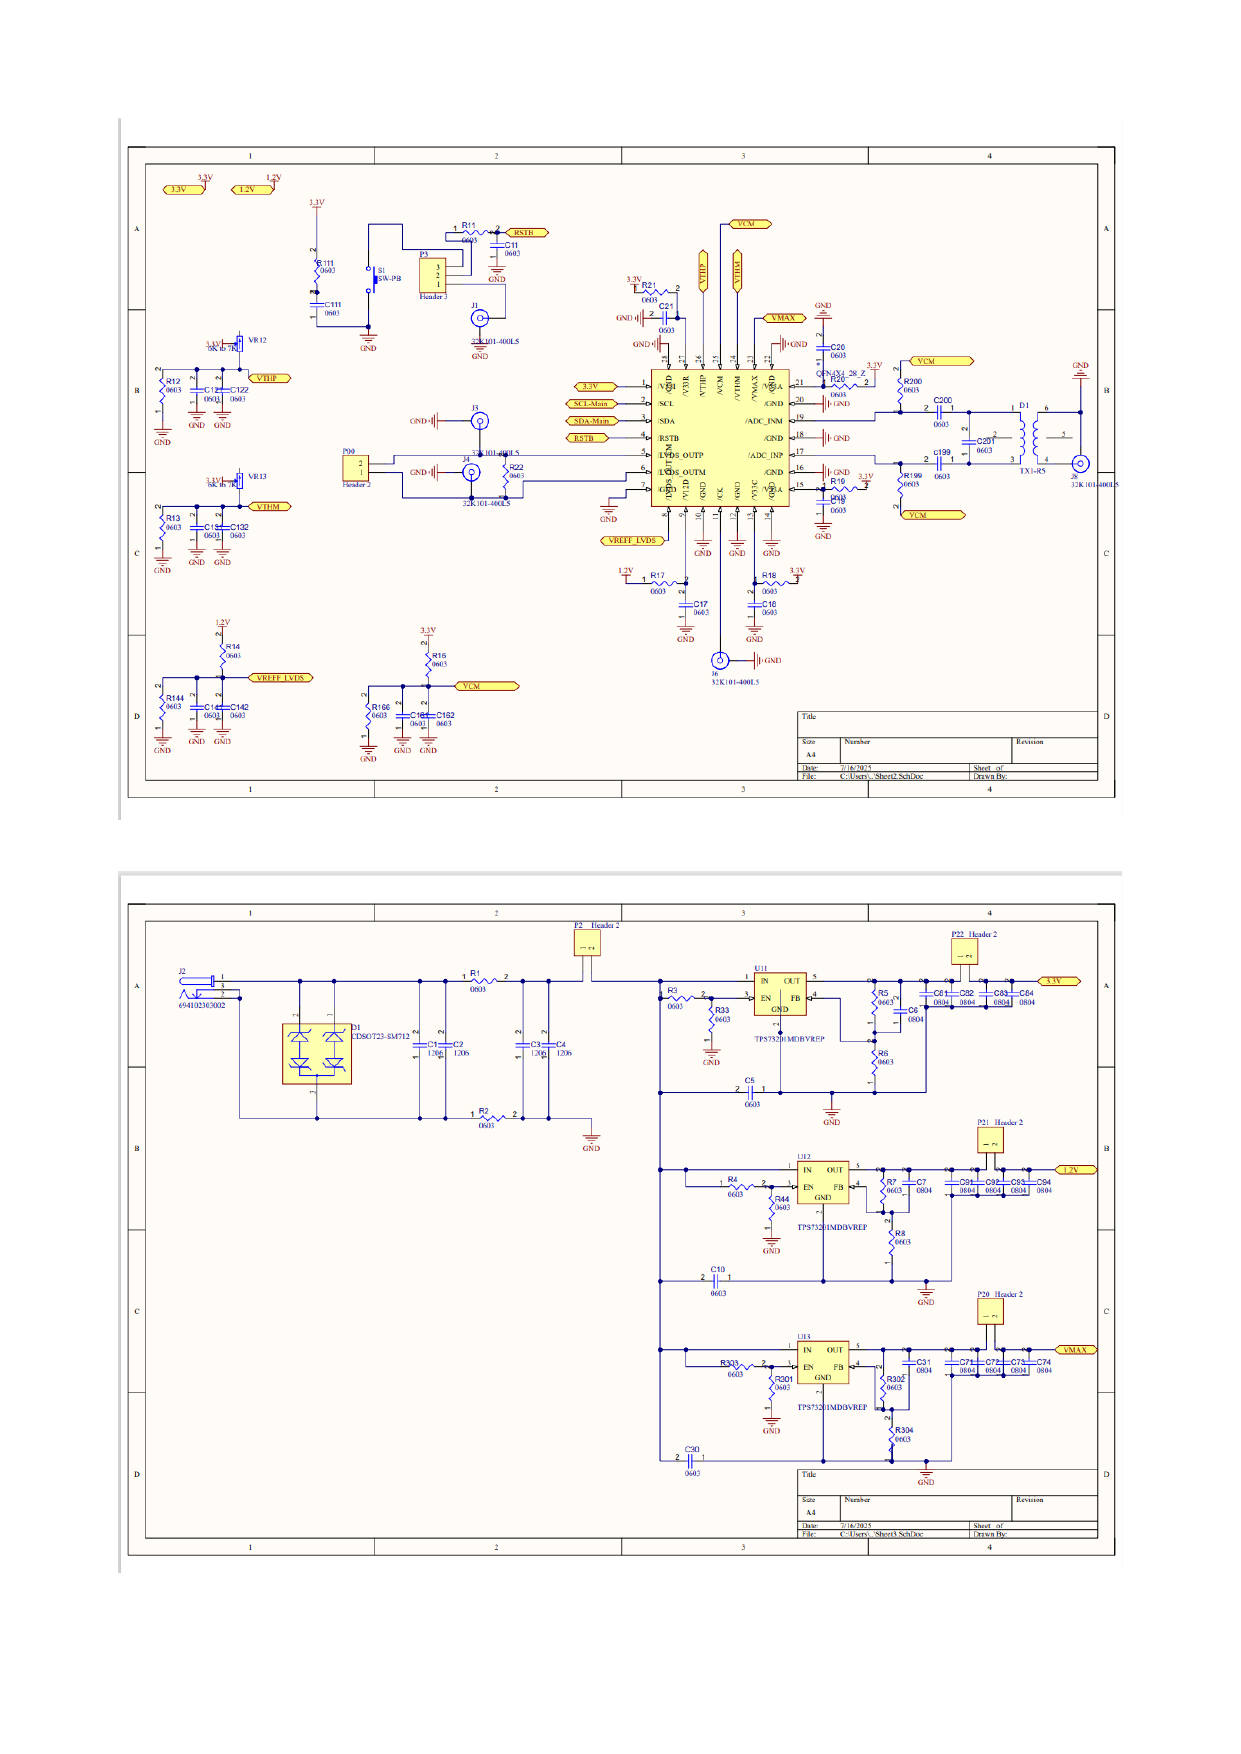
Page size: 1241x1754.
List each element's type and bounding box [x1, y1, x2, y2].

picture [118, 118, 1123, 820]
picture [118, 871, 1123, 1573]
